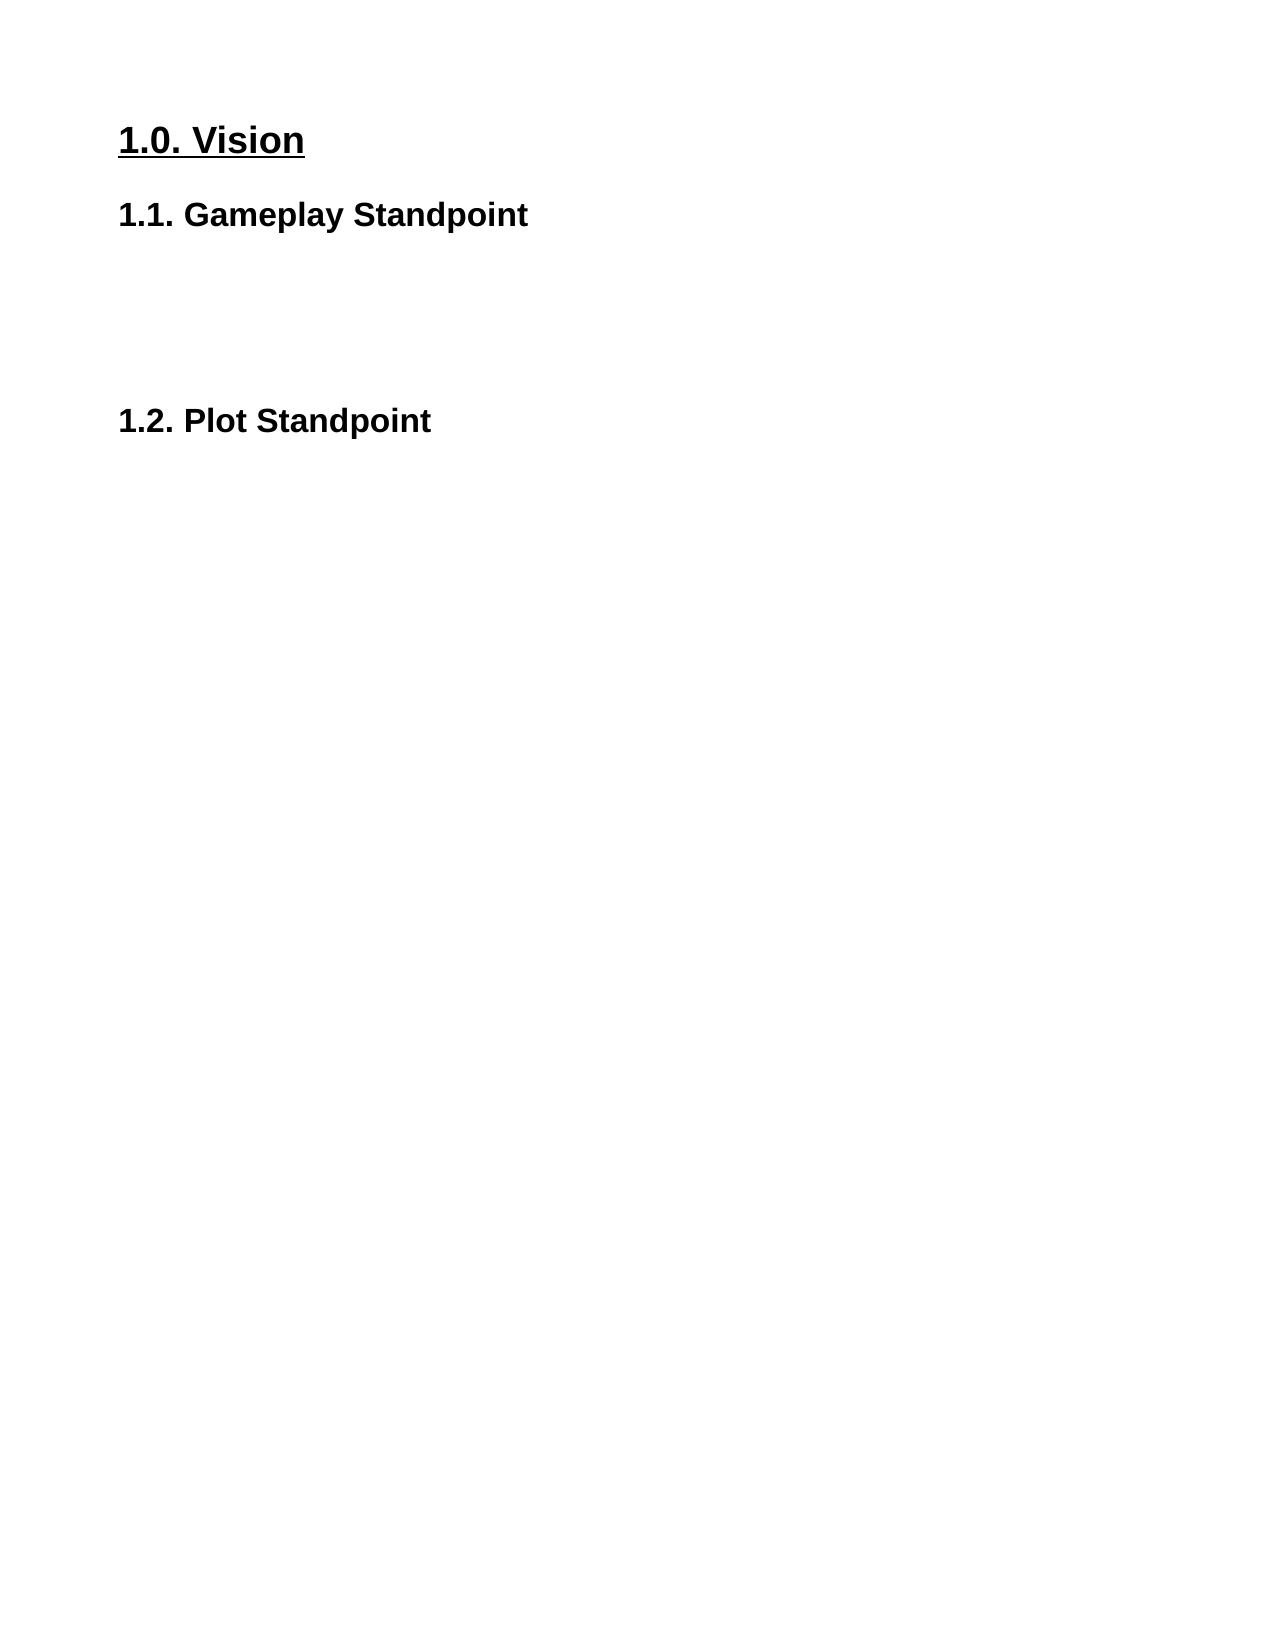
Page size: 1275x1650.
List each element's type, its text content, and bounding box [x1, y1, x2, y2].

subtitle 1.0. Vision [118, 118, 1157, 162]
subtitle 1.1. Gameplay Standpoint [118, 195, 1157, 234]
subtitle 1.2. Plot Standpoint [118, 401, 1157, 440]
